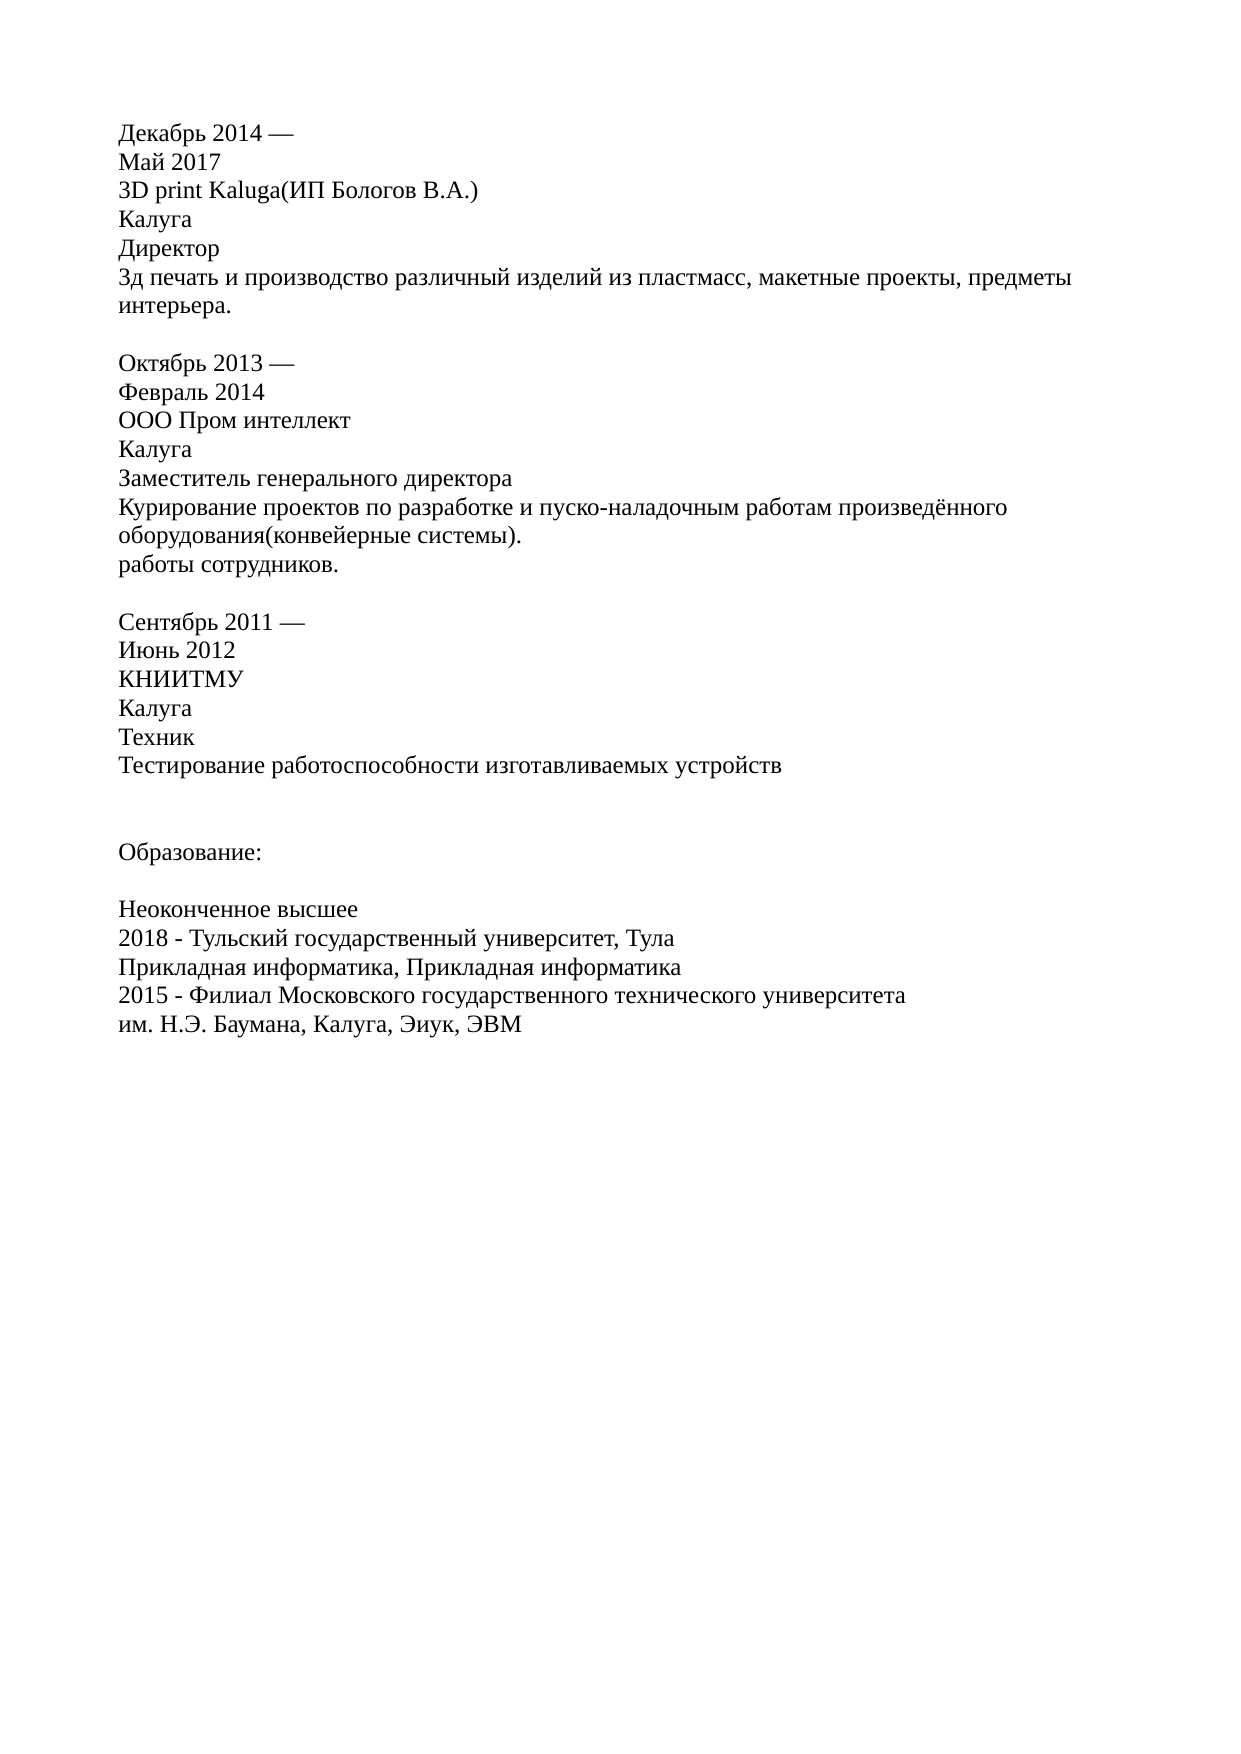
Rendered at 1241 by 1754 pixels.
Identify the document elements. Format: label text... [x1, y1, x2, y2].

text КНИИТМУ [118, 664, 1122, 693]
text Техник [118, 722, 1122, 751]
text 2018 - Тульский государственный университет, Тула [118, 923, 1122, 952]
text Февраль 2014 [118, 377, 1122, 406]
text Тестирование работоспособности изготавливаемых устройств [118, 751, 1122, 779]
text работы сотрудников. [118, 549, 1122, 578]
text Декабрь 2014 — [118, 118, 1122, 147]
text Июнь 2012 [118, 636, 1122, 664]
text 3д печать и производство различный изделий из пластмасс, макетные проекты, предметы интерьера. [118, 262, 1122, 319]
text Октябрь 2013 — [118, 348, 1122, 377]
text 3D print Kaluga(ИП Бологов В.А.) [118, 176, 1122, 204]
text Директор [118, 233, 1122, 262]
text Курирование проектов по разработке и пуско-наладочным работам произведённого оборудования(конвейерные системы). [118, 492, 1122, 549]
text Калуга [118, 434, 1122, 463]
text Неоконченное высшее [118, 894, 1122, 923]
text Образование: [118, 837, 1122, 866]
text Калуга [118, 204, 1122, 233]
text ООО Пром интеллект [118, 406, 1122, 434]
text Прикладная информатика, Прикладная информатика [118, 952, 1122, 981]
text Май 2017 [118, 147, 1122, 176]
text им. Н.Э. Баумана, Калуга, Эиук, ЭВМ [118, 1009, 1122, 1038]
text Калуга [118, 693, 1122, 722]
text Сентябрь 2011 — [118, 607, 1122, 636]
text Заместитель генерального директора [118, 463, 1122, 492]
text 2015 - Филиал Московского государственного технического университета [118, 981, 1122, 1009]
